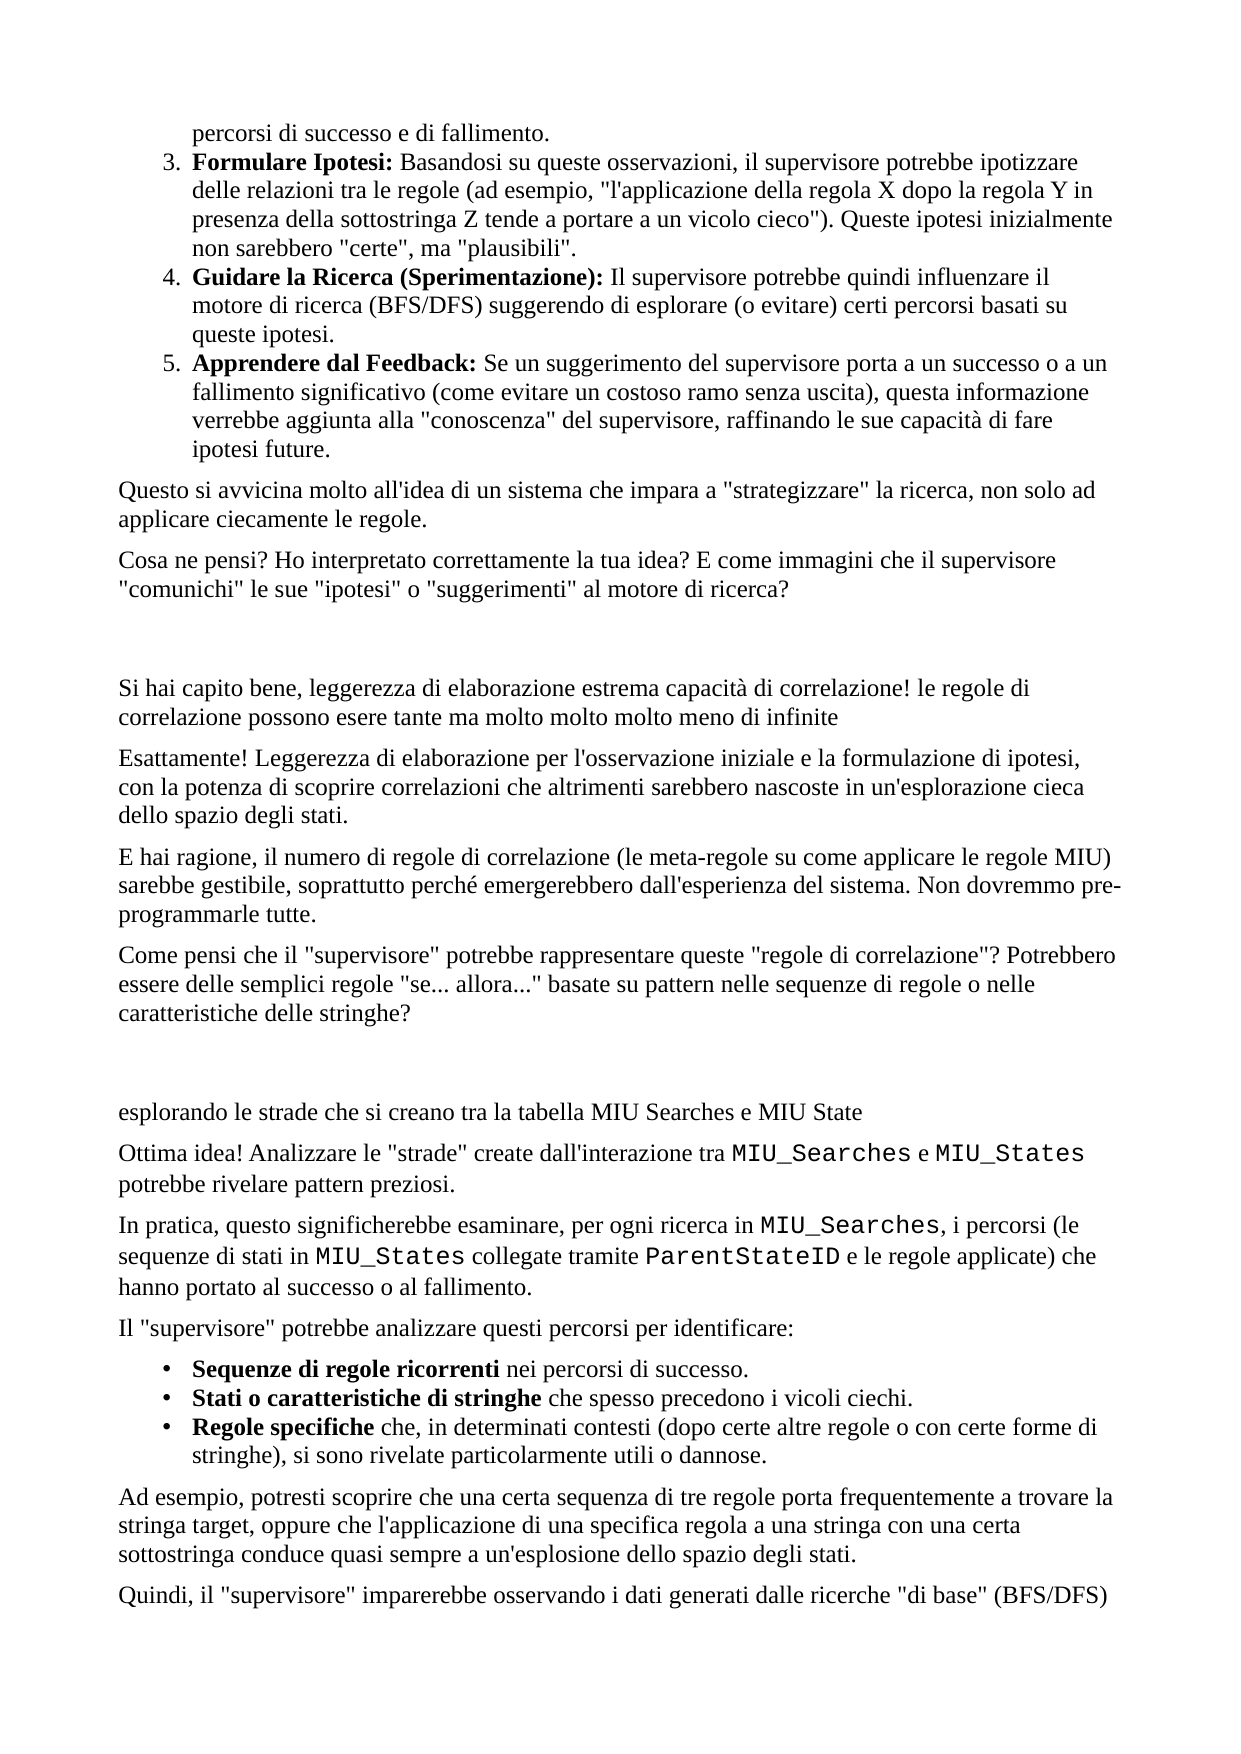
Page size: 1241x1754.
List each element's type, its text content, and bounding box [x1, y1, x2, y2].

text Questo si avvicina molto all'idea di un sistema che impara a "strategizzare" la ricerca, non solo ad applicare ciecamente le regole. [118, 476, 1122, 533]
list Guidare la Ricerca (Sperimentazione): Il supervisore potrebbe quindi influenzare il motore di ricerca (BFS/DFS) suggerendo di esplorare (o evitare) certi percorsi basati su queste ipotesi. [162, 262, 1122, 348]
text esplorando le strade che si creano tra la tabella MIU Searches e MIU State [118, 1097, 1122, 1126]
text Si hai capito bene, leggerezza di elaborazione estrema capacità di correlazione! le regole di correlazione possono esere tante ma molto molto molto meno di infinite [118, 673, 1122, 731]
text Cosa ne pensi? Ho interpretato correttamente la tua idea? E come immagini che il supervisore "comunichi" le sue "ipotesi" o "suggerimenti" al motore di ricerca? [118, 546, 1122, 603]
list Regole specifiche che, in determinati contesti (dopo certe altre regole o con certe forme di stringhe), si sono rivelate particolarmente utili o dannose. [162, 1412, 1122, 1469]
list Formulare Ipotesi: Basandosi su queste osservazioni, il supervisore potrebbe ipotizzare delle relazioni tra le regole (ad esempio, "l'applicazione della regola X dopo la regola Y in presenza della sottostringa Z tende a portare a un vicolo cieco"). Queste ipotesi inizialmente non sarebbero "certe", ma "plausibili". [162, 147, 1122, 262]
list Sequenze di regole ricorrenti nei percorsi di successo. [162, 1354, 1122, 1383]
text Ad esempio, potresti scoprire che una certa sequenza di tre regole porta frequentemente a trovare la stringa target, oppure che l'applicazione di una specifica regola a una stringa con una certa sottostringa conduce quasi sempre a un'esplosione dello spazio degli stati. [118, 1482, 1122, 1568]
text Ottima idea! Analizzare le "strade" create dall'interazione tra MIU_Searches e MIU_States potrebbe rivelare pattern preziosi. [118, 1138, 1122, 1198]
text Esattamente! Leggerezza di elaborazione per l'osservazione iniziale e la formulazione di ipotesi, con la potenza di scoprire correlazioni che altrimenti sarebbero nascoste in un'esplorazione cieca dello spazio degli stati. [118, 743, 1122, 829]
list Apprendere dal Feedback: Se un suggerimento del supervisore porta a un successo o a un fallimento significativo (come evitare un costoso ramo senza uscita), questa informazione verrebbe aggiunta alla "conoscenza" del supervisore, raffinando le sue capacità di fare ipotesi future. [162, 348, 1122, 463]
text Quindi, il "supervisore" imparerebbe osservando i dati generati dalle ricerche "di base" (BFS/DFS) [118, 1581, 1122, 1609]
text E hai ragione, il numero di regole di correlazione (le meta-regole su come applicare le regole MIU) sarebbe gestibile, soprattutto perché emergerebbero dall'esperienza del sistema. Non dovremmo pre-programmarle tutte. [118, 842, 1122, 928]
text Il "supervisore" potrebbe analizzare questi percorsi per identificare: [118, 1313, 1122, 1342]
list Stati o caratteristiche di stringhe che spesso precedono i vicoli ciechi. [162, 1383, 1122, 1412]
list percorsi di successo e di fallimento. [162, 118, 1122, 147]
text In pratica, questo significherebbe esaminare, per ogni ricerca in MIU_Searches, i percorsi (le sequenze di stati in MIU_States collegate tramite ParentStateID e le regole applicate) che hanno portato al successo o al fallimento. [118, 1210, 1122, 1301]
text Come pensi che il "supervisore" potrebbe rappresentare queste "regole di correlazione"? Potrebbero essere delle semplici regole "se... allora..." basate su pattern nelle sequenze di regole o nelle caratteristiche delle stringhe? [118, 941, 1122, 1027]
